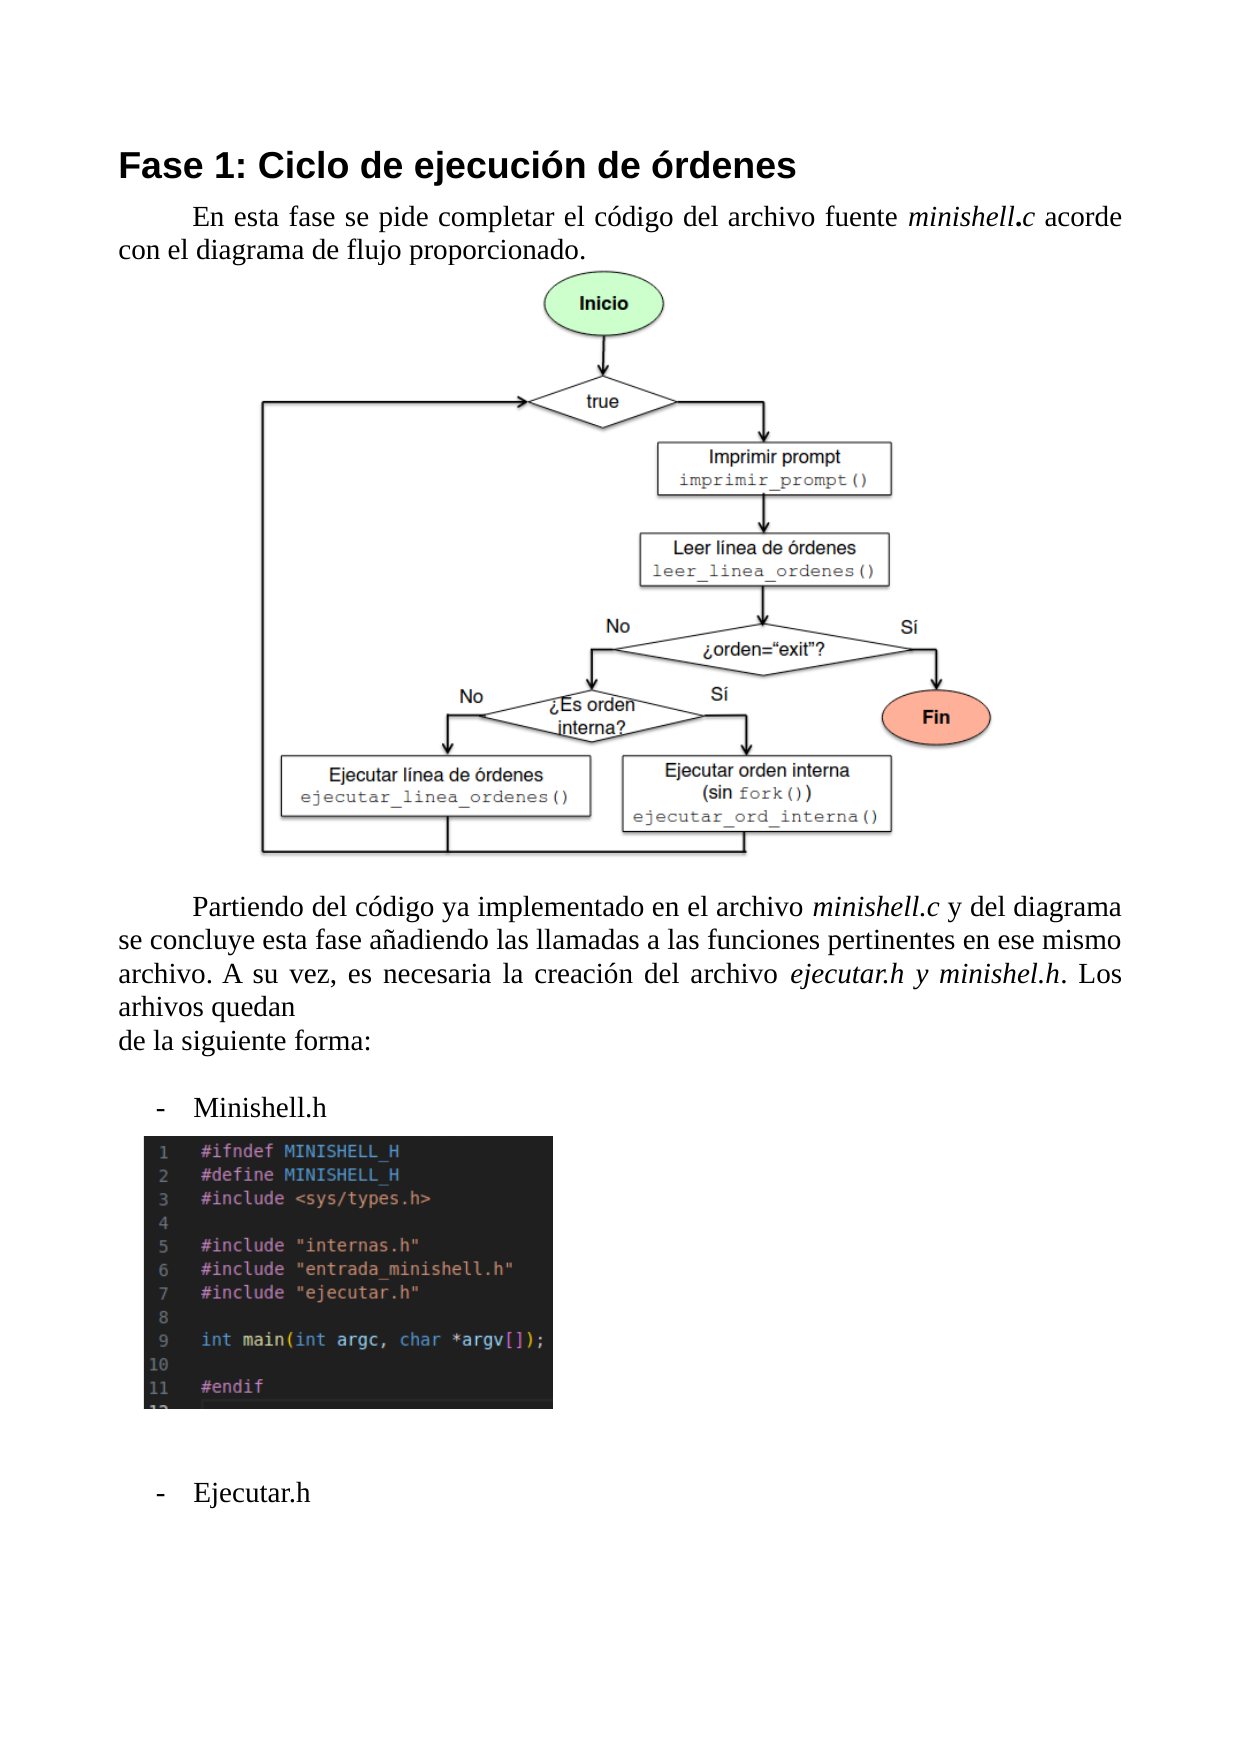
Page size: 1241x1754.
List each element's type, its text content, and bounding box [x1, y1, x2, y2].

text de la siguiente forma: [118, 1023, 1122, 1057]
text Partiendo del código ya implementado en el archivo minishell.c y del diagrama se concluye esta fase añadiendo las llamadas a las funciones pertinentes en ese mismo archivo. A su vez, es necesaria la creación del archivo ejecutar.h y minishel.h. Los arhivos quedan [118, 889, 1122, 1023]
list Ejecutar.h [156, 1475, 1122, 1509]
text En esta fase se pide completar el código del archivo fuente minishell.c acorde con el diagrama de flujo proporcionado. [118, 199, 1122, 266]
picture [243, 265, 997, 861]
subtitle Fase 1: Ciclo de ejecución de órdenes [118, 143, 1122, 186]
list Minishell.h [156, 1090, 1122, 1124]
picture [143, 1136, 553, 1409]
